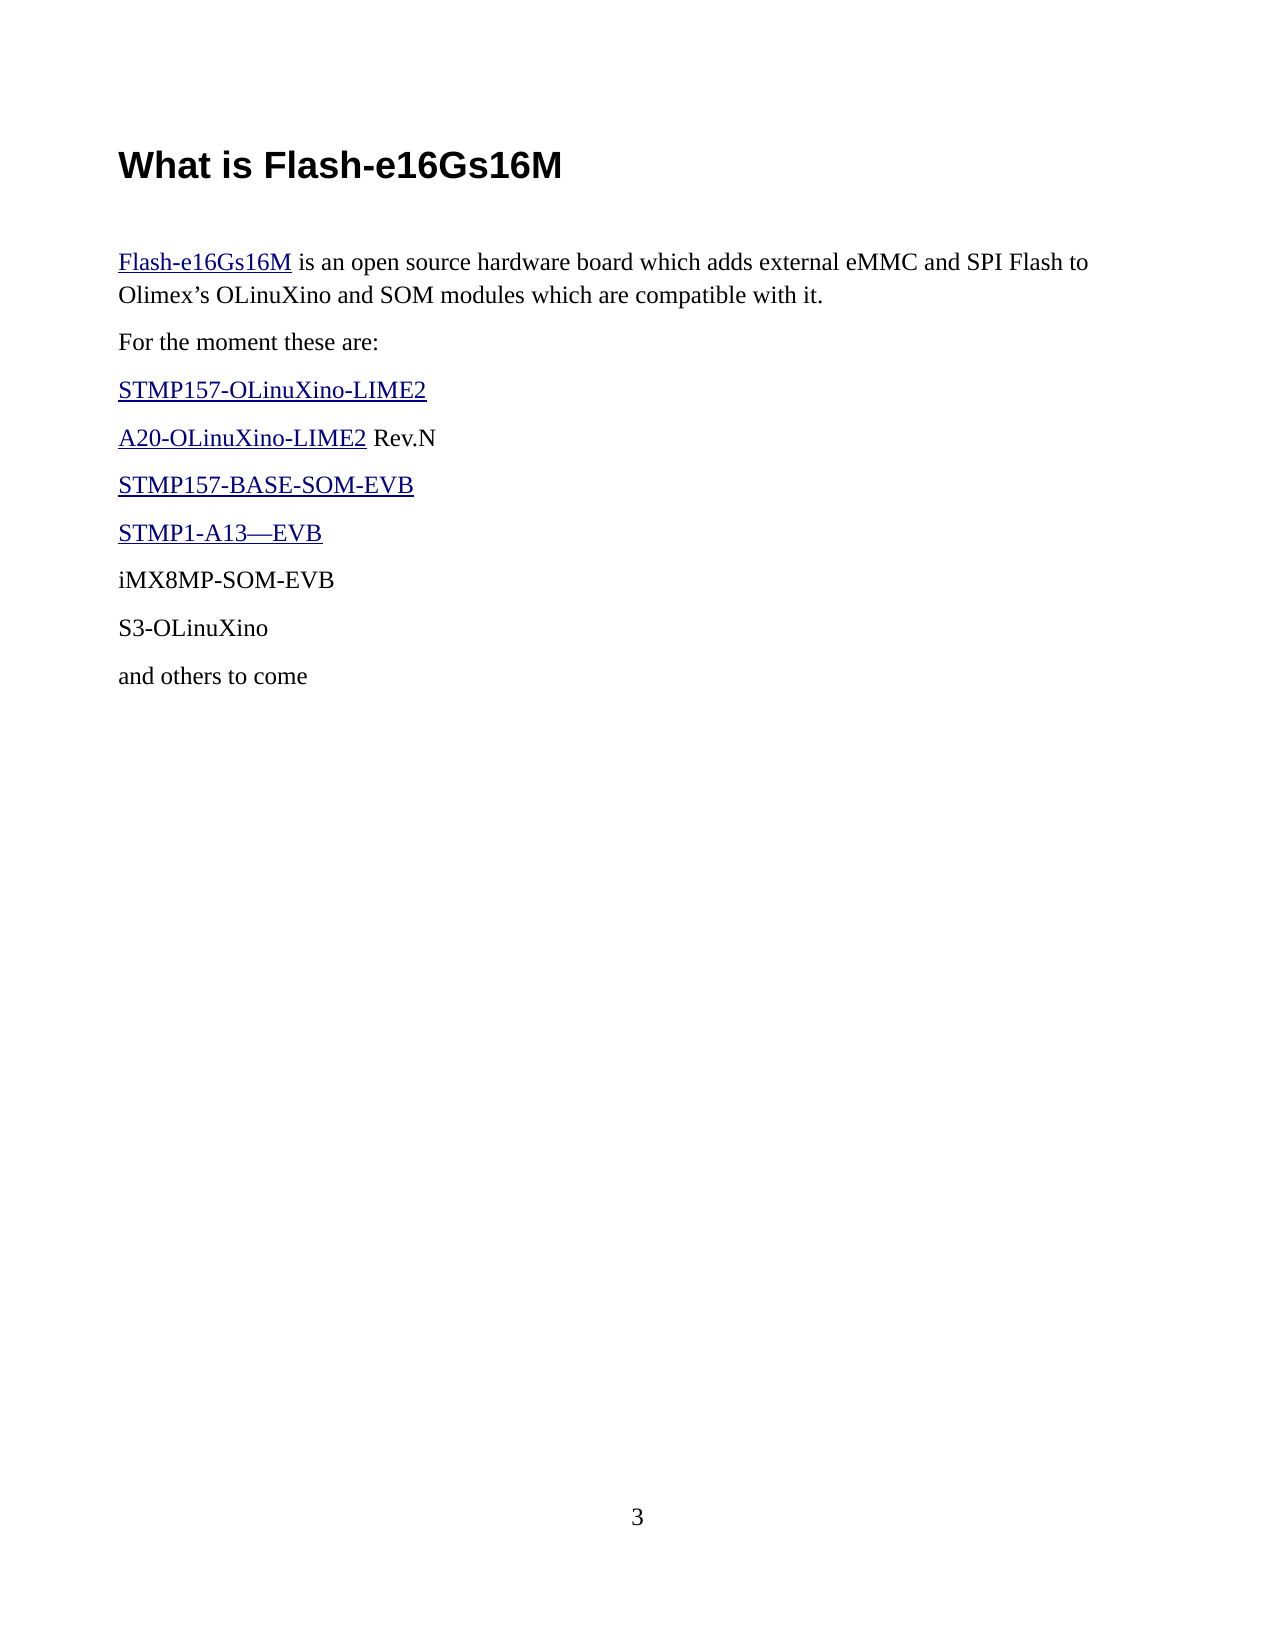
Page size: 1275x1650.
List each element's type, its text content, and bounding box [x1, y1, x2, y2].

subtitle What is Flash-e16Gs16M [118, 143, 1157, 187]
text S3-OLinuXino [118, 613, 1157, 642]
text STMP157-OLinuXino-LIME2 [118, 375, 1157, 404]
text A20-OLinuXino-LIME2 Rev.N [118, 423, 1157, 451]
text For the moment these are: [118, 327, 1157, 356]
text STMP157-BASE-SOM-EVB [118, 470, 1157, 499]
text STMP1-A13—EVB [118, 518, 1157, 547]
text iMX8MP-SOM-EVB [118, 566, 1157, 594]
text Flash-e16Gs16M is an open source hardware board which adds external eMMC and SPI Flash to Olimex’s OLinuXino and SOM modules which are compatible with it. [118, 247, 1157, 309]
text and others to come [118, 661, 1157, 689]
